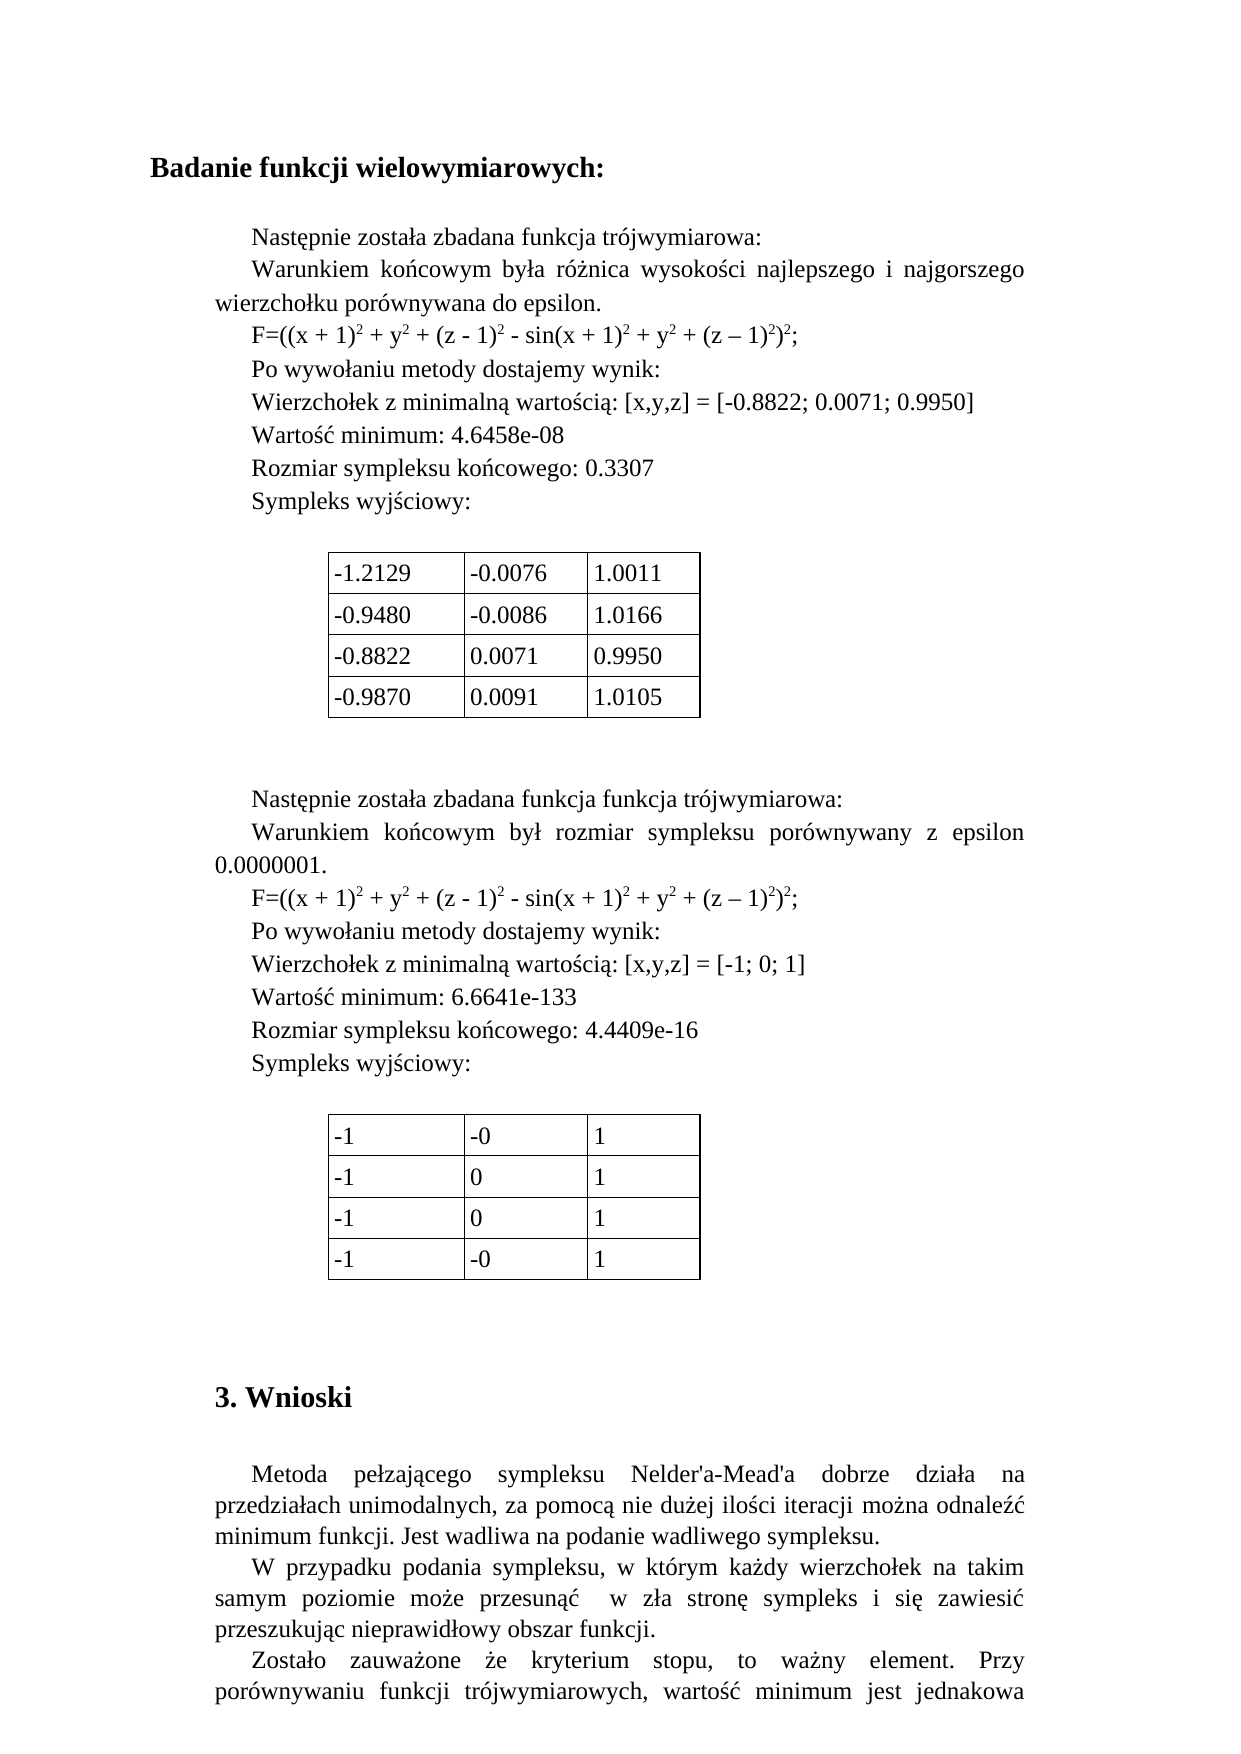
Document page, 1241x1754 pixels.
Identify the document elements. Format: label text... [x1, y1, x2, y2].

table_cell 0.0071 [465, 635, 587, 676]
text Po wywołaniu metody dostajemy wynik: [214, 916, 1025, 945]
table_cell 1.0166 [588, 594, 699, 634]
table_cell -1 [329, 1156, 464, 1197]
table_header -1 [329, 1115, 464, 1155]
table_cell 1 [588, 1198, 699, 1238]
table_header -1.2129 [329, 553, 464, 593]
text Sympleks wyjściowy: [214, 1048, 1025, 1077]
text Metoda pełzającego sympleksu Nelder'a-Mead'a dobrze działa na przedziałach unimodalnych, za pomocą nie dużej ilości iteracji można odnaleźć minimum funkcji. Jest wadliwa na podanie wadliwego sympleksu. [214, 1459, 1025, 1549]
table_cell 0 [465, 1198, 587, 1238]
text Wartość minimum: 6.6641e-133 [214, 982, 1025, 1011]
table_cell 0 [465, 1156, 587, 1197]
table_header -0.0076 [465, 553, 587, 593]
text Badanie funkcji wielowymiarowych: [150, 150, 1025, 183]
table_header 1.0011 [588, 553, 699, 593]
table_cell -1 [329, 1239, 464, 1279]
table_cell 0.0091 [465, 677, 587, 717]
table_cell -0.0086 [465, 594, 587, 634]
text F=((x + 1)2 + y2 + (z - 1)2 - sin(x + 1)2 + y2 + (z – 1)2)2; [214, 321, 1025, 349]
table_cell 1 [588, 1156, 699, 1197]
table_header -0 [465, 1115, 587, 1155]
text Warunkiem końcowym był rozmiar sympleksu porównywany z epsilon 0.0000001. [214, 817, 1025, 879]
text Następnie została zbadana funkcja trójwymiarowa: [214, 222, 1025, 250]
text Zostało zauważone że kryterium stopu, to ważny element. Przy porównywaniu funkcji trójwymiarowych, wartość minimum jest jednakowa [214, 1645, 1025, 1705]
table_cell -1 [329, 1198, 464, 1238]
text 3. Wnioski [214, 1379, 1090, 1414]
text W przypadku podania sympleksu, w którym każdy wierzchołek na takim samym poziomie może przesunąć w zła stronę sympleks i się zawiesić przeszukując nieprawidłowy obszar funkcji. [214, 1552, 1025, 1643]
text Po wywołaniu metody dostajemy wynik: [214, 354, 1025, 382]
table_cell -0.9870 [329, 677, 464, 717]
table_cell 1 [588, 1239, 699, 1279]
text Wartość minimum: 4.6458e-08 [214, 420, 1025, 448]
text Sympleks wyjściowy: [214, 486, 1025, 514]
text Następnie została zbadana funkcja funkcja trójwymiarowa: [214, 784, 1025, 813]
table_cell -0 [465, 1239, 587, 1279]
table_cell 0.9950 [588, 635, 699, 676]
table_header 1 [588, 1115, 699, 1155]
table_cell -0.8822 [329, 635, 464, 676]
table_cell -0.9480 [329, 594, 464, 634]
text F=((x + 1)2 + y2 + (z - 1)2 - sin(x + 1)2 + y2 + (z – 1)2)2; [214, 883, 1025, 912]
text Warunkiem końcowym była różnica wysokości najlepszego i najgorszego wierzchołku porównywana do epsilon. [214, 254, 1025, 316]
text Rozmiar sympleksu końcowego: 4.4409e-16 [214, 1015, 1025, 1044]
text Wierzchołek z minimalną wartością: [x,y,z] = [-1; 0; 1] [214, 949, 1025, 978]
text Wierzchołek z minimalną wartością: [x,y,z] = [-0.8822; 0.0071; 0.9950] [214, 387, 1025, 415]
table_cell 1.0105 [588, 677, 699, 717]
text Rozmiar sympleksu końcowego: 0.3307 [214, 453, 1025, 481]
